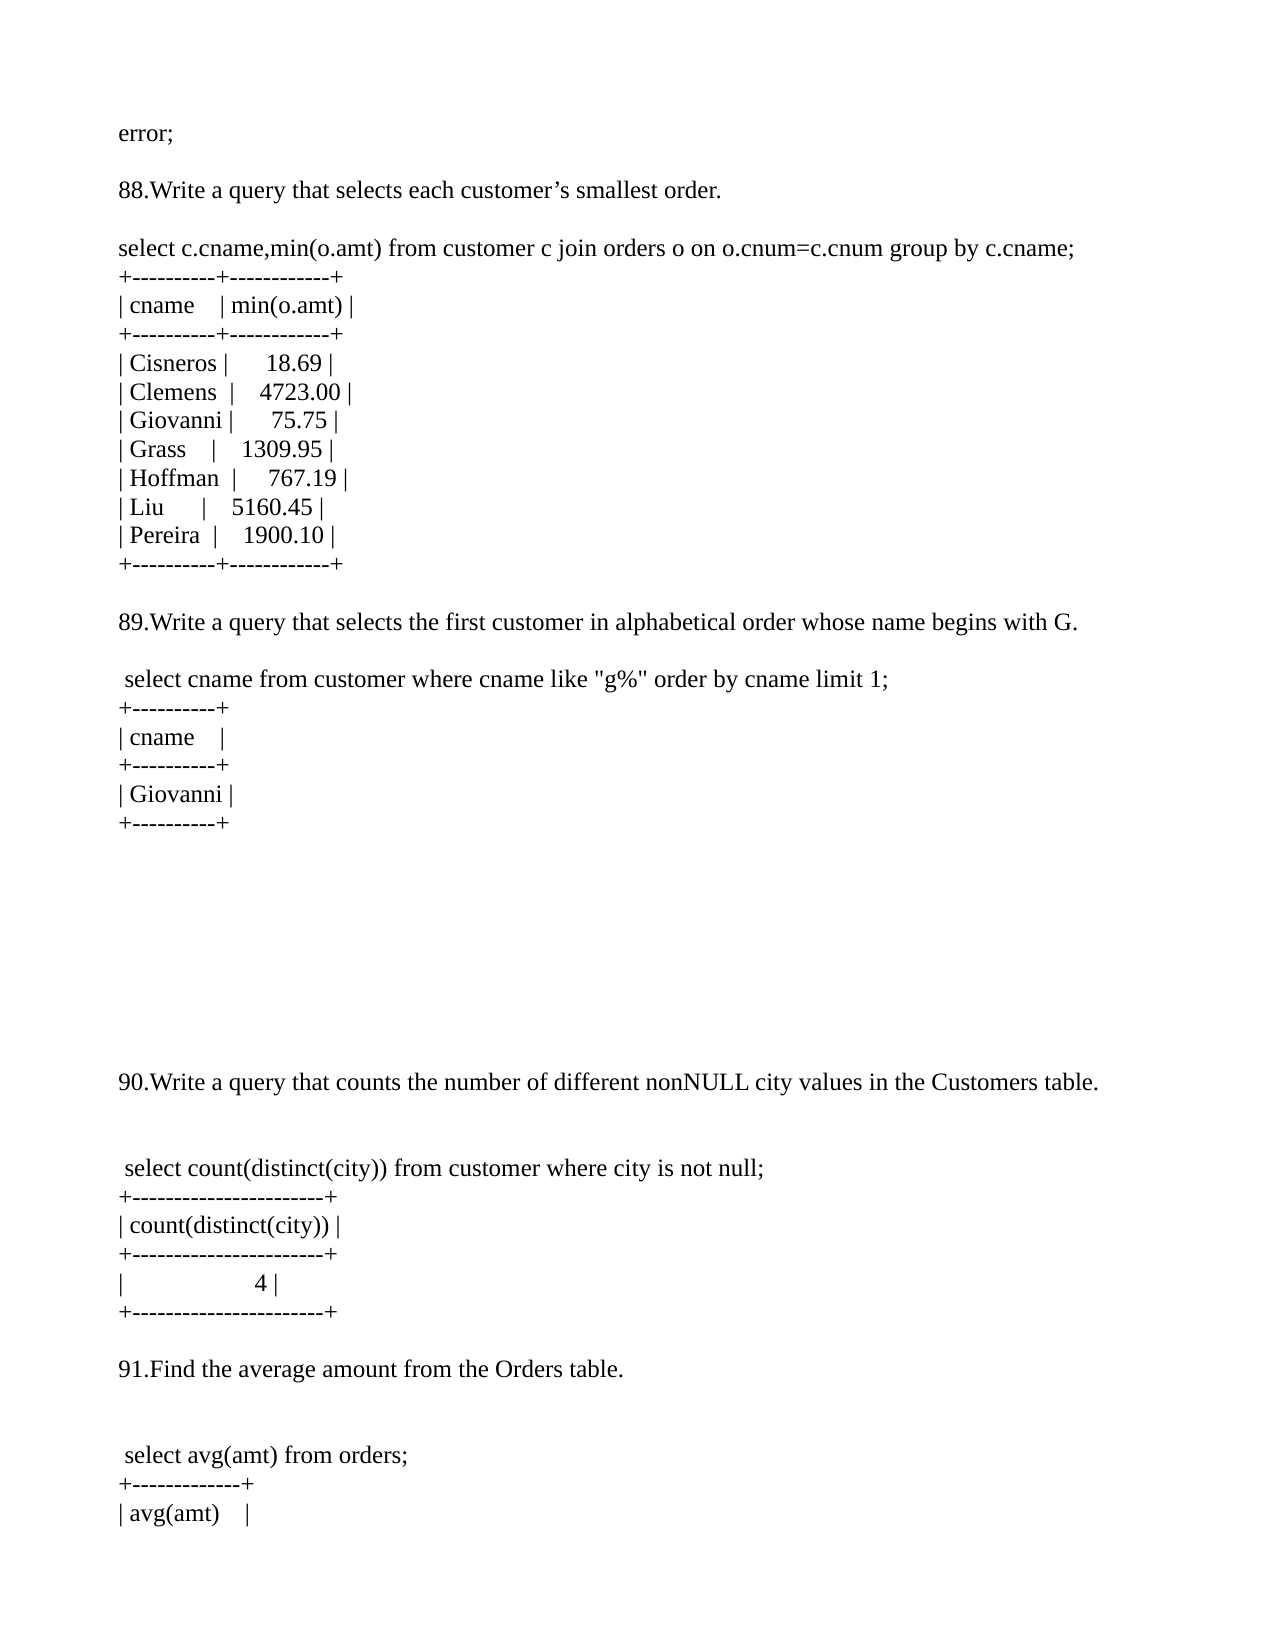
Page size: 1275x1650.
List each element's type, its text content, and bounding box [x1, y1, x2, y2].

text 89.Write a query that selects the first customer in alphabetical order whose name begins with G. [118, 607, 1157, 636]
text select avg(amt) from orders; [118, 1441, 1157, 1469]
text | Cisneros | 18.69 | [118, 348, 1157, 377]
text +-----------------------+ [118, 1182, 1157, 1211]
text | cname | [118, 722, 1157, 751]
text | Giovanni | [118, 779, 1157, 808]
text +----------+ [118, 693, 1157, 722]
text | count(distinct(city)) | [118, 1211, 1157, 1239]
text | Clemens | 4723.00 | [118, 377, 1157, 406]
text +-----------------------+ [118, 1239, 1157, 1268]
text +-------------+ [118, 1469, 1157, 1498]
text select cname from customer where cname like "g%" order by cname limit 1; [118, 664, 1157, 693]
text +----------+------------+ [118, 319, 1157, 348]
text +----------+ [118, 808, 1157, 837]
text | Liu | 5160.45 | [118, 492, 1157, 521]
text error; [118, 118, 1157, 147]
text | avg(amt) | [118, 1498, 1157, 1527]
text +----------+------------+ [118, 549, 1157, 578]
text | Giovanni | 75.75 | [118, 406, 1157, 434]
text | Pereira | 1900.10 | [118, 521, 1157, 549]
text | Hoffman | 767.19 | [118, 463, 1157, 492]
text | Grass | 1309.95 | [118, 434, 1157, 463]
text +-----------------------+ [118, 1297, 1157, 1326]
text select c.cname,min(o.amt) from customer c join orders o on o.cnum=c.cnum group by c.cname; [118, 233, 1157, 262]
text +----------+------------+ [118, 262, 1157, 291]
text 91.Find the average amount from the Orders table. [118, 1354, 1157, 1383]
text +----------+ [118, 751, 1157, 779]
text | 4 | [118, 1268, 1157, 1297]
text 88.Write a query that selects each customer’s smallest order. [118, 176, 1157, 204]
text 90.Write a query that counts the number of different nonNULL city values in the Customers table. [118, 1067, 1157, 1096]
text | cname | min(o.amt) | [118, 291, 1157, 319]
text select count(distinct(city)) from customer where city is not null; [118, 1153, 1157, 1182]
